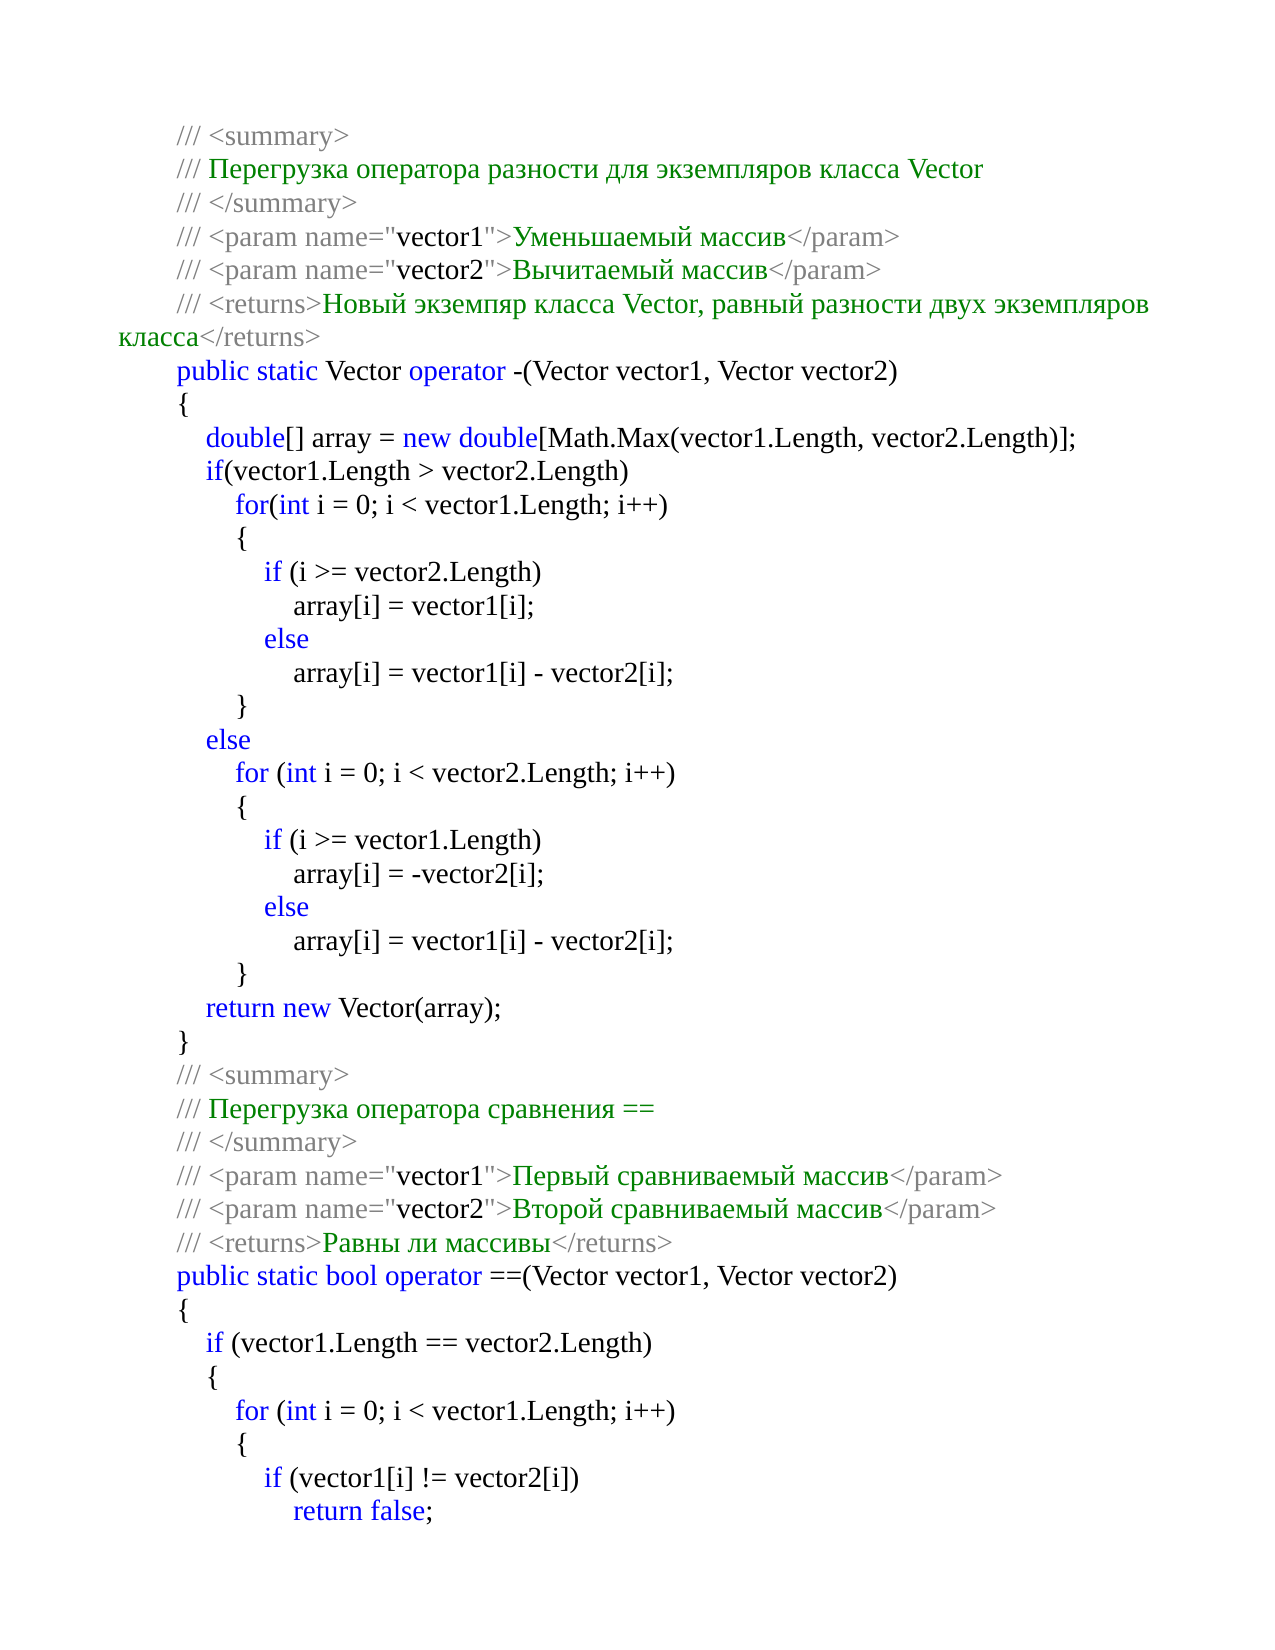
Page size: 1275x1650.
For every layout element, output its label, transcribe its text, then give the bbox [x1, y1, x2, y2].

text { [118, 1426, 1157, 1460]
text { [118, 789, 1157, 822]
text /// </summary> [118, 185, 1157, 219]
text } [118, 957, 1157, 990]
text array[i] = vector1[i] - vector2[i]; [118, 923, 1157, 957]
text { [118, 386, 1157, 420]
text /// <param name="vector1">Уменьшаемый массив</param> [118, 219, 1157, 252]
text /// <param name="vector2">Вычитаемый массив</param> [118, 252, 1157, 286]
text for (int i = 0; i < vector2.Length; i++) [118, 755, 1157, 789]
text if (i >= vector1.Length) [118, 822, 1157, 856]
text array[i] = vector1[i]; [118, 588, 1157, 621]
text { [118, 521, 1157, 554]
text double[] array = new double[Math.Max(vector1.Length, vector2.Length)]; [118, 420, 1157, 453]
text /// Перегрузка оператора разности для экземпляров класса Vector [118, 152, 1157, 185]
text array[i] = vector1[i] - vector2[i]; [118, 655, 1157, 688]
text public static Vector operator -(Vector vector1, Vector vector2) [118, 353, 1157, 386]
text array[i] = -vector2[i]; [118, 856, 1157, 889]
text /// <returns>Равны ли массивы</returns> [118, 1225, 1157, 1258]
text } [118, 1024, 1157, 1057]
text return new Vector(array); [118, 990, 1157, 1024]
text else [118, 722, 1157, 755]
text } [118, 688, 1157, 722]
text { [118, 1292, 1157, 1326]
text if (vector1[i] != vector2[i]) [118, 1460, 1157, 1493]
text else [118, 621, 1157, 655]
text /// <param name="vector2">Второй сравниваемый массив</param> [118, 1191, 1157, 1225]
text if (vector1.Length == vector2.Length) [118, 1326, 1157, 1359]
text for (int i = 0; i < vector1.Length; i++) [118, 1393, 1157, 1426]
text /// <summary> [118, 1057, 1157, 1091]
text /// Перегрузка оператора сравнения == [118, 1091, 1157, 1124]
text /// <param name="vector1">Первый сравниваемый массив</param> [118, 1158, 1157, 1191]
text /// </summary> [118, 1124, 1157, 1158]
text else [118, 889, 1157, 923]
text public static bool operator ==(Vector vector1, Vector vector2) [118, 1258, 1157, 1292]
text if(vector1.Length > vector2.Length) [118, 453, 1157, 487]
text { [118, 1359, 1157, 1393]
text /// <returns>Новый экземпяр класса Vector, равный разности двух экземпляров класса</returns> [118, 286, 1157, 353]
text if (i >= vector2.Length) [118, 554, 1157, 588]
text for(int i = 0; i < vector1.Length; i++) [118, 487, 1157, 521]
text /// <summary> [118, 118, 1157, 152]
text return false; [118, 1493, 1157, 1527]
